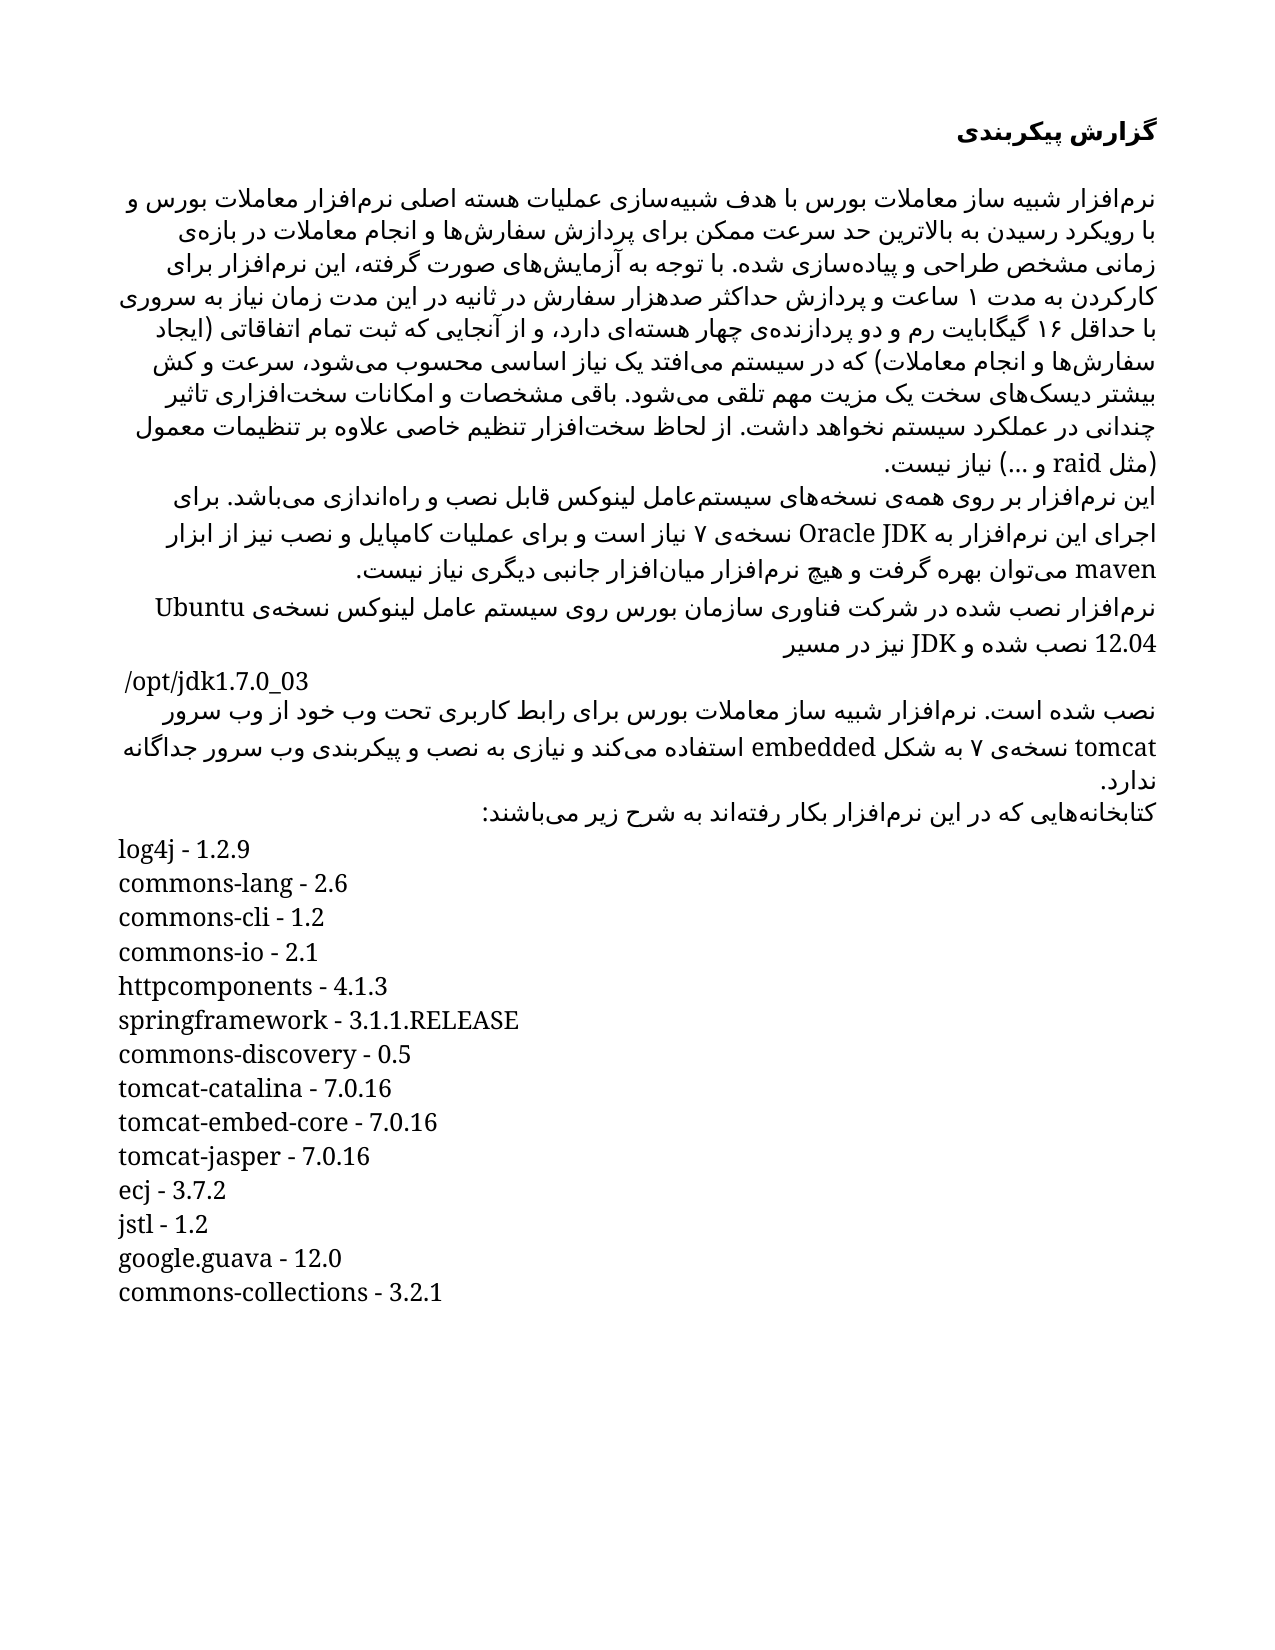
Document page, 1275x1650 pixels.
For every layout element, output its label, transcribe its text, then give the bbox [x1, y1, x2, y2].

text نرم‌افزار نصب شده در شرکت فناوری سازمان بورس روی سیستم عامل لینوکس نسخه‌ی Ubuntu 12.04 نصب شده و JDK نیز در مسیر [118, 589, 1157, 663]
text tomcat-catalina - 7.0.16 [118, 1070, 1157, 1104]
text کتابخانه‌هایی که در این نرم‌افزار بکار رفته‌اند به شرح زیر می‌باشند: [118, 799, 1157, 832]
text commons-collections - 3.2.1 [118, 1275, 1157, 1309]
text commons-discovery - 0.5 [118, 1036, 1157, 1070]
text jstl - 1.2 [118, 1207, 1157, 1241]
text httpcomponents - 4.1.3 [118, 968, 1157, 1002]
text این نرم‌افزار بر روی همه‌ی نسخه‌های سیستم‌عامل لینوکس قابل نصب و راه‌اندازی می‌باشد. برای اجرای این نرم‌افزار به Oracle JDK نسخه‌ی ۷ نیاز است و برای عملیات کامپایل و نصب نیز از ابزار maven می‌توان بهره گرفت و هیچ نرم‌افزار میان‌افزار جانبی دیگری نیاز نیست. [118, 483, 1157, 589]
text commons-io - 2.1 [118, 934, 1157, 968]
text log4j - 1.2.9 [118, 832, 1157, 866]
text گزارش پیکربندی [118, 118, 1157, 151]
text commons-cli - 1.2 [118, 900, 1157, 934]
text springframework - 3.1.1.RELEASE [118, 1002, 1157, 1036]
text نرم‌افزار شبیه ساز معاملات بورس با هدف شبیه‌سازی عملیات هسته اصلی نرم‌افزار معاملات بورس و با رویکرد رسیدن به بالاترین حد سرعت ممکن برای پردازش سفارش‌ها و انجام معاملات در بازه‌ی زمانی مشخص طراحی و پیاده‌سازی شده. با توجه به آزمایش‌های صورت گرفته، این نرم‌افزار برای کارکردن به مدت ۱ ساعت و پردازش حداکثر صدهزار سفارش در ثانیه در این مدت زمان نیاز به سروری با حداقل ۱۶ گیگابایت رم و دو پردازنده‌ی چهار هسته‌ای دارد، و از آنجایی که ثبت تمام اتفاقاتی (ایجاد سفارش‌ها و انجام معاملات) که در سیستم می‌افتد یک نیاز اساسی محسوب می‌شود، سرعت و کش بیشتر دیسک‌های سخت یک مزیت مهم تلقی می‌شود. باقی مشخصات و امکانات سخت‌افزاری تاثیر چندانی در عملکرد سیستم نخواهد داشت. از لحاظ سخت‌افزار تنظیم خاصی علاوه بر تنظیمات معمول (مثل raid و …) نیاز نیست. [118, 185, 1157, 483]
text commons-lang - 2.6 [118, 866, 1157, 900]
text /opt/jdk1.7.0_03 [118, 663, 1157, 697]
text tomcat-embed-core - 7.0.16 [118, 1104, 1157, 1138]
text نصب شده است. نرم‌افزار شبیه ساز معاملات بورس برای رابط کاربری تحت وب خود از وب سرور tomcat نسخه‌ی ۷ به شکل embedded استفاده می‌کند و نیازی به نصب و پیکر‌بندی وب سرور جداگانه ندارد. [118, 697, 1157, 799]
text google.guava - 12.0 [118, 1241, 1157, 1275]
text ecj - 3.7.2 [118, 1173, 1157, 1207]
text tomcat-jasper - 7.0.16 [118, 1138, 1157, 1173]
